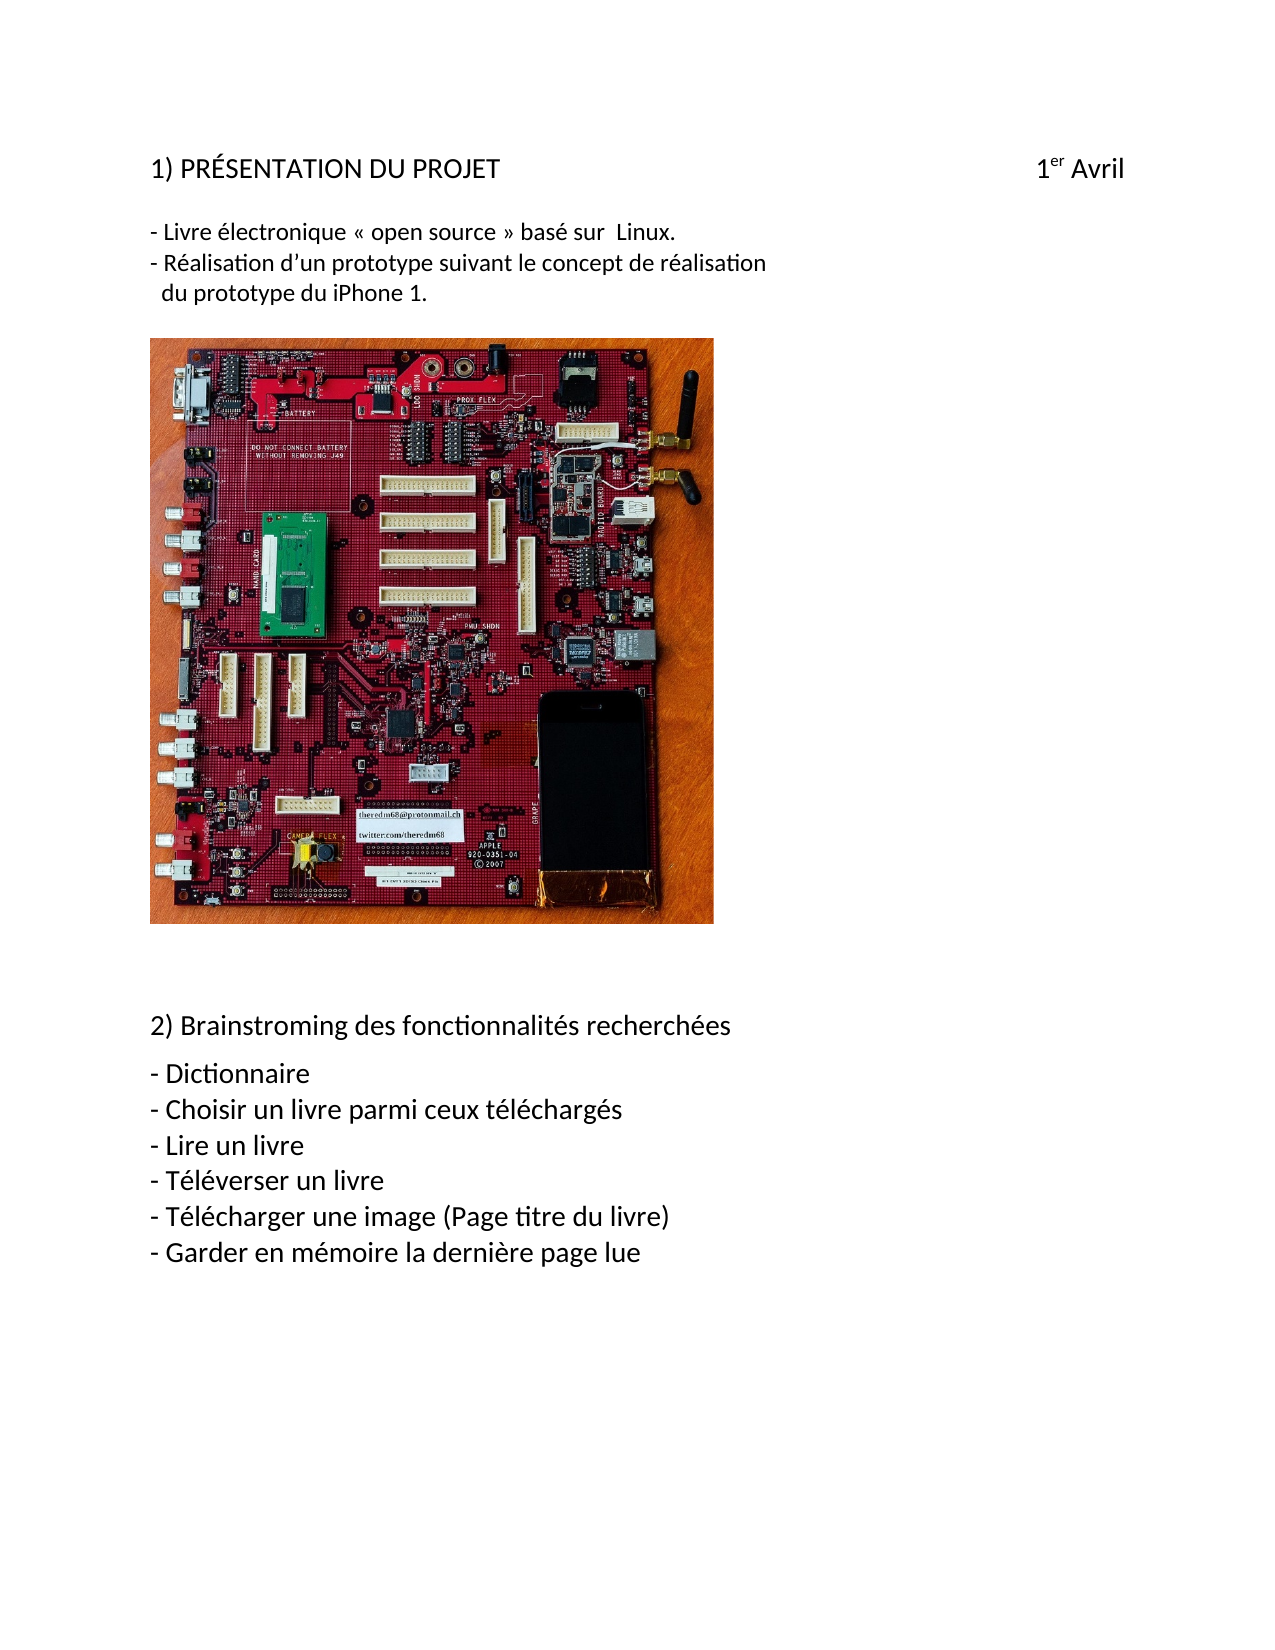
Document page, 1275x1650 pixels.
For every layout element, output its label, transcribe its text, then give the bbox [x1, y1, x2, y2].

text 2) Brainstroming des fonctionnalités recherchées [150, 1007, 1125, 1043]
text - Réalisation d’un prototype suivant le concept de réalisation [150, 247, 1125, 277]
text - Téléverser un livre [150, 1162, 1125, 1198]
picture [150, 338, 714, 924]
text - Garder en mémoire la dernière page lue [150, 1234, 1125, 1269]
text 1) PRÉSENTATION DU PROJET 1er Avril [150, 150, 1125, 186]
text - Dictionnaire [150, 1056, 1125, 1091]
text - Lire un livre [150, 1127, 1125, 1162]
text - Télécharger une image (Page titre du livre) [150, 1198, 1125, 1234]
text du prototype du iPhone 1. [150, 277, 1125, 308]
text - Choisir un livre parmi ceux téléchargés [150, 1091, 1125, 1127]
text - Livre électronique « open source » basé sur Linux. [150, 216, 1125, 247]
